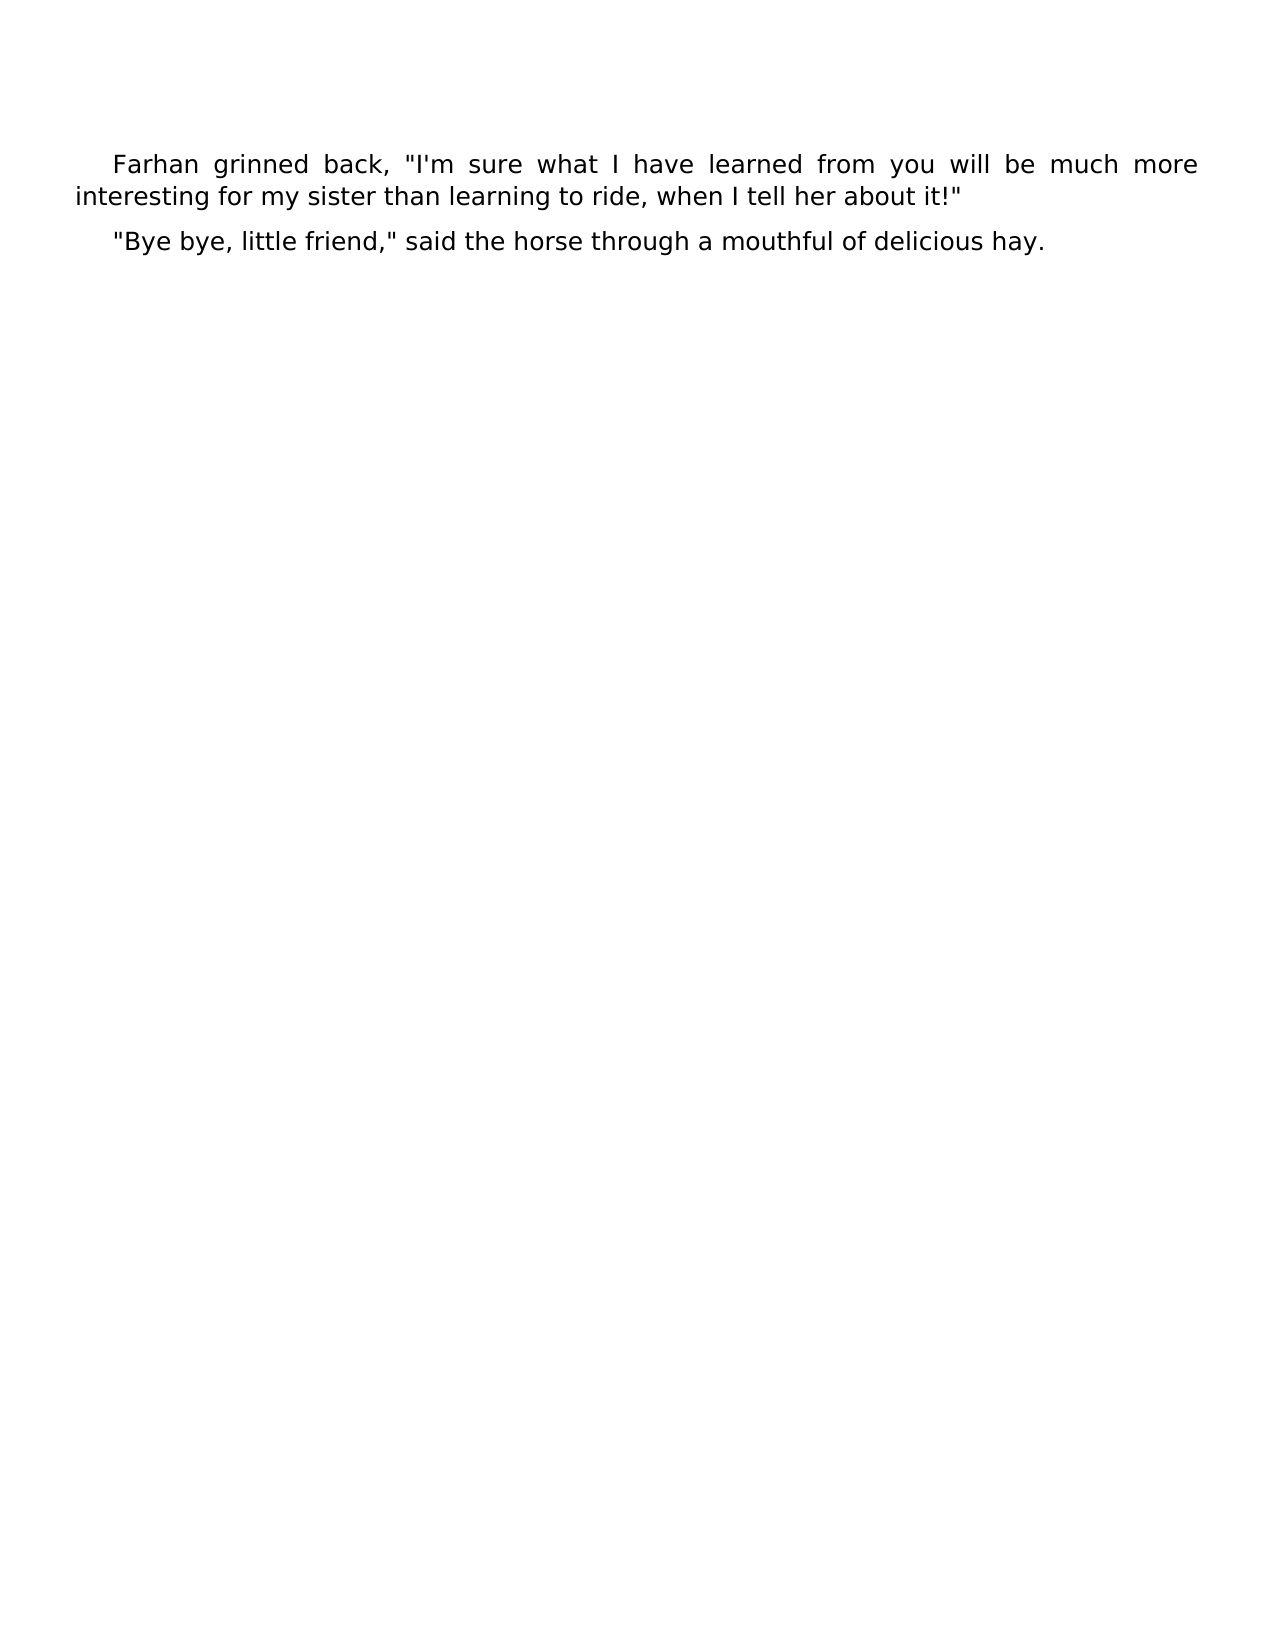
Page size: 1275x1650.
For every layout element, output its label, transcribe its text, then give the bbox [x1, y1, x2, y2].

text Farhan grinned back, "I'm sure what I have learned from you will be much more interesting for my sister than learning to ride, when I tell her about it!" [75, 150, 1200, 211]
text "Bye bye, little friend," said the horse through a mouthful of delicious hay. [75, 227, 1200, 256]
